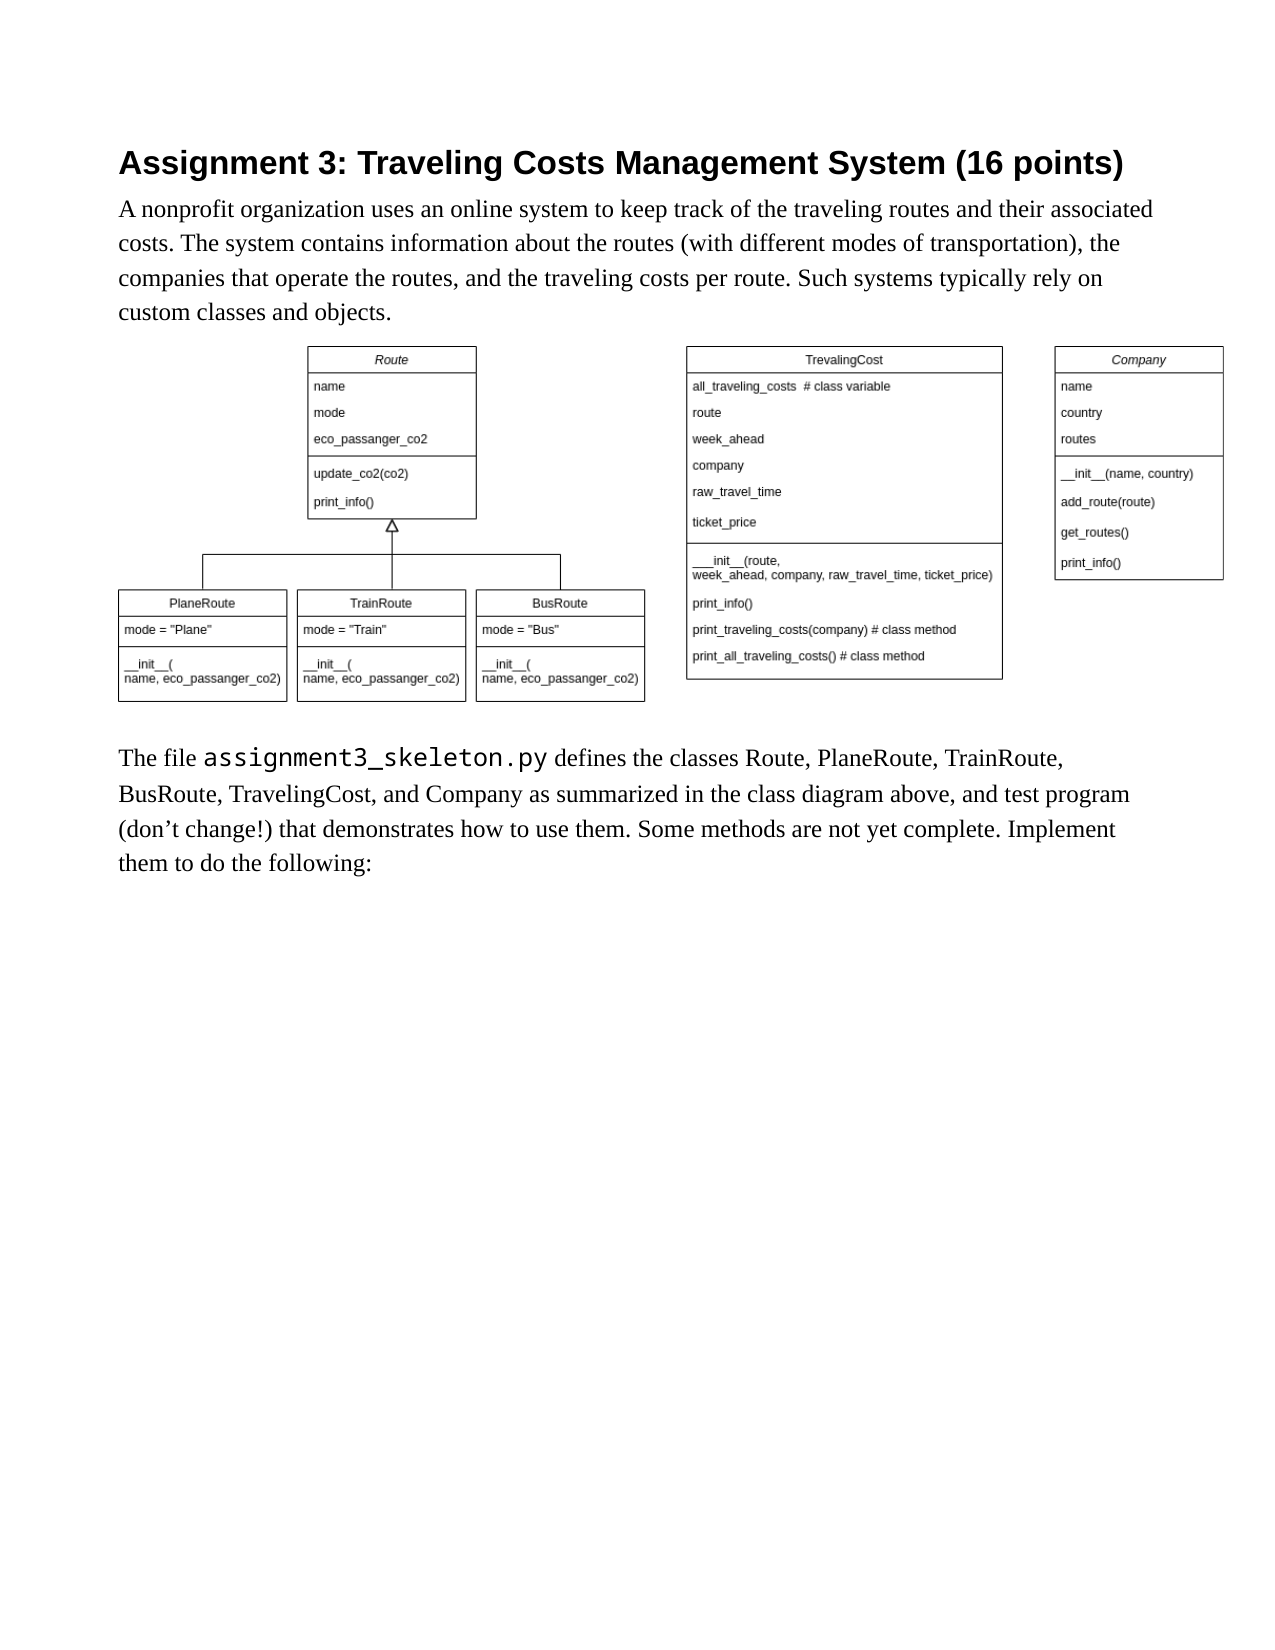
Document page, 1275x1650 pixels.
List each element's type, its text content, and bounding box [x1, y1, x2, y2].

text A nonprofit organization uses an online system to keep track of the traveling routes and their associated costs. The system contains information about the routes (with different modes of transportation), the companies that operate the routes, and the traveling costs per route. Such systems typically rely on custom classes and objects. [118, 194, 1157, 326]
subtitle Assignment 3: Traveling Costs Management System (16 points) [118, 143, 1157, 182]
picture [118, 346, 1224, 705]
text The file assignment3_skeleton.py defines the classes Route, PlaneRoute, TrainRoute, BusRoute, TravelingCost, and Company as summarized in the class diagram above, and test program (don’t change!) that demonstrates how to use them. Some methods are not yet complete. Implement them to do the following: [118, 739, 1157, 877]
